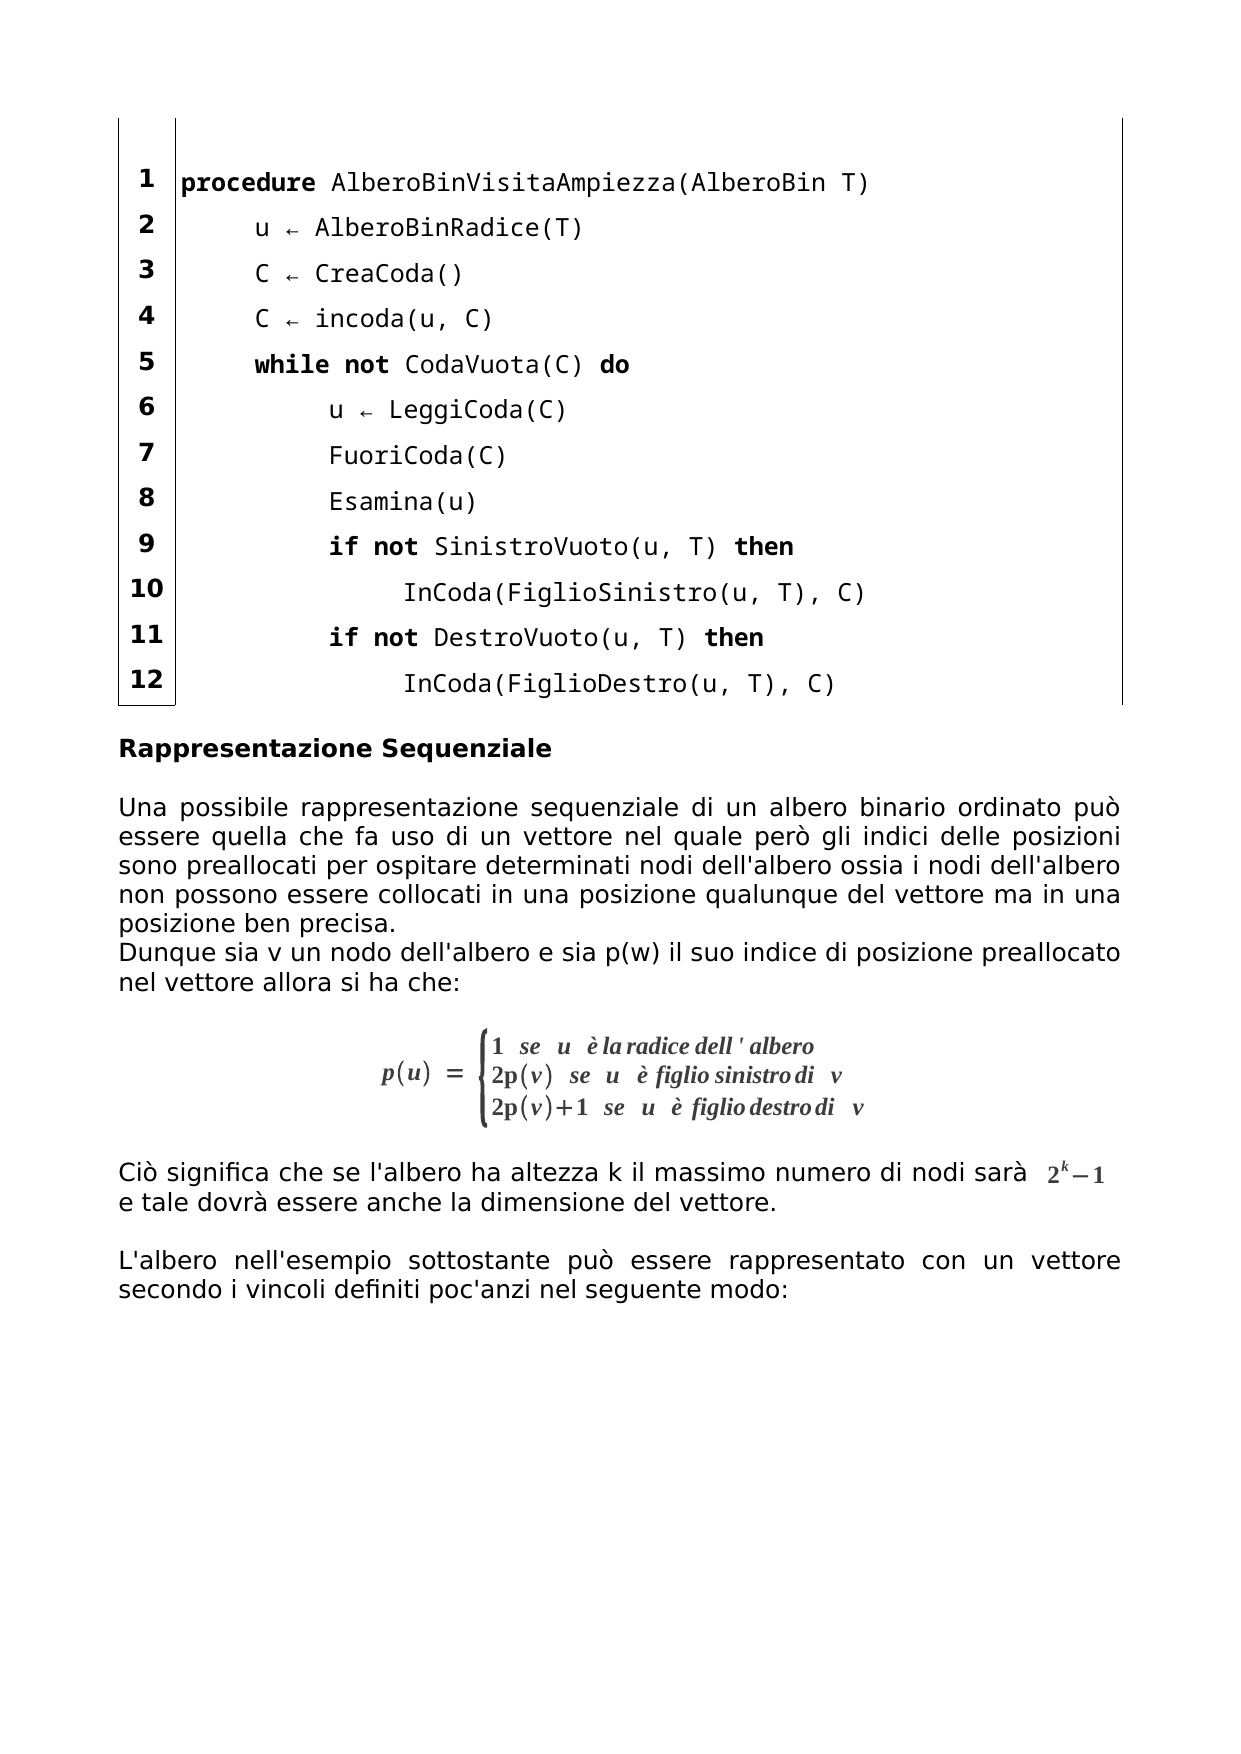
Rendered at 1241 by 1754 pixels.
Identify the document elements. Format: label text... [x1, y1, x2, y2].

table_cell [176, 118, 1122, 159]
table_cell if not DestroVuoto(u, T) then [176, 614, 1122, 659]
table_cell InCoda(FiglioDestro(u, T), C) [176, 660, 1122, 705]
table_cell while not CodaVuota(C) do [176, 341, 1122, 386]
table_cell Esamina(u) [176, 478, 1122, 523]
text L'albero nell'esempio sottostante può essere rappresentato con un vettore secondo i vincoli definiti poc'anzi nel seguente modo: [118, 1247, 1122, 1305]
table_cell 6 [119, 386, 175, 432]
table_cell 5 [119, 341, 175, 386]
table_cell InCoda(FiglioSinistro(u, T), C) [176, 569, 1122, 614]
table_cell C ← incoda(u, C) [176, 295, 1122, 341]
text Ciò significa che se l'albero ha altezza k il massimo numero di nodi saràe tale dovrà essere anche la dimensione del vettore. [118, 1157, 1122, 1217]
table_cell 11 [119, 614, 175, 659]
text Dunque sia v un nodo dell'albero e sia p(w) il suo indice di posizione preallocato nel vettore allora si ha che: [118, 938, 1122, 997]
table_cell u ← LeggiCoda(C) [176, 386, 1122, 432]
table_cell 8 [119, 478, 175, 523]
table_cell 12 [119, 660, 175, 705]
text Rappresentazione Sequenziale [118, 734, 1122, 763]
text Una possibile rappresentazione sequenziale di un albero binario ordinato può essere quella che fa uso di un vettore nel quale però gli indici delle posizioni sono preallocati per ospitare determinati nodi dell'albero ossia i nodi dell'albero non possono essere collocati in una posizione qualunque del vettore ma in una posizione ben precisa. [118, 793, 1122, 938]
table_cell 2 [119, 204, 175, 250]
table_cell 9 [119, 523, 175, 568]
table_cell 7 [119, 432, 175, 477]
table_cell 10 [119, 569, 175, 614]
table_cell 1 [119, 159, 175, 204]
table_cell [119, 118, 175, 159]
table_cell 4 [119, 295, 175, 341]
table_cell 3 [119, 250, 175, 295]
table_cell C ← CreaCoda() [176, 250, 1122, 295]
table_cell u ← AlberoBinRadice(T) [176, 204, 1122, 250]
table_cell procedure AlberoBinVisitaAmpiezza(AlberoBin T) [176, 159, 1122, 204]
table_cell FuoriCoda(C) [176, 432, 1122, 477]
table_cell if not SinistroVuoto(u, T) then [176, 523, 1122, 568]
